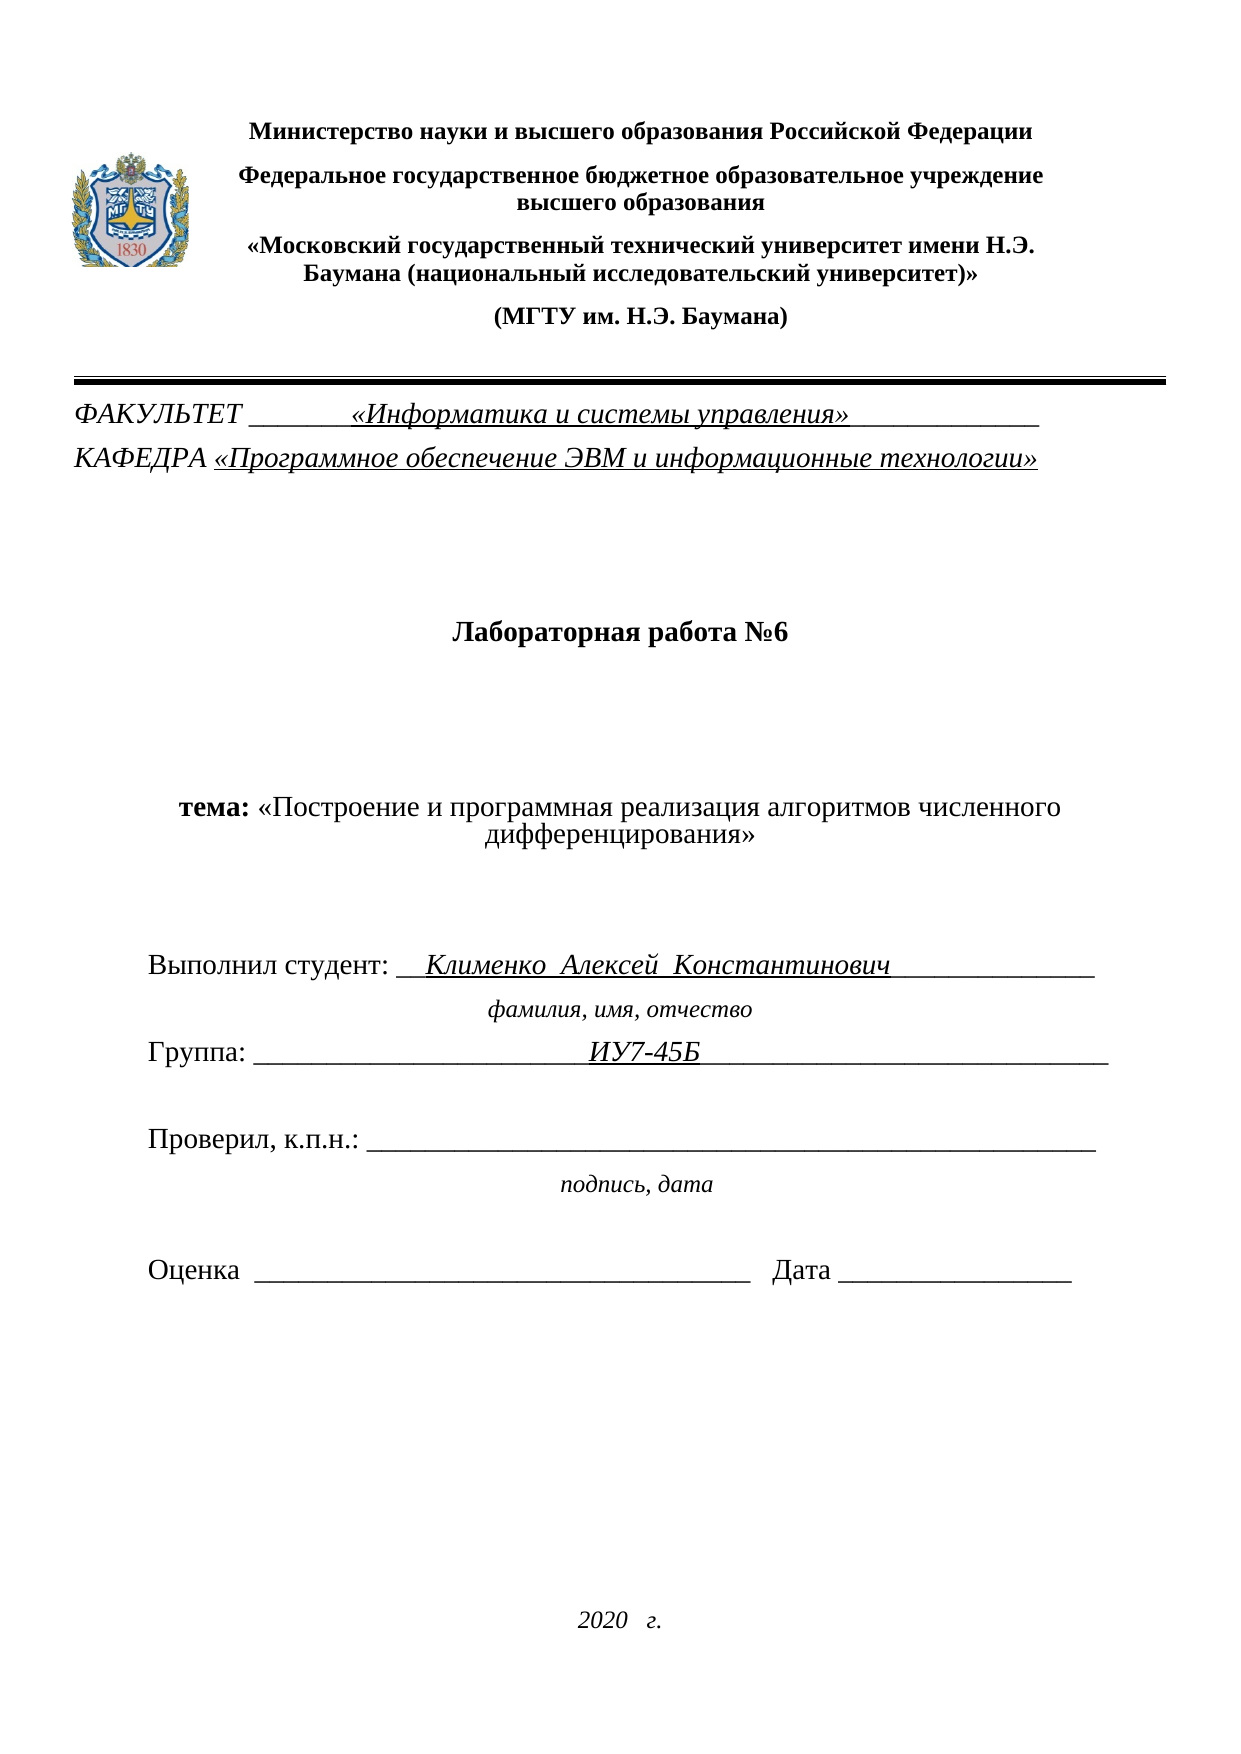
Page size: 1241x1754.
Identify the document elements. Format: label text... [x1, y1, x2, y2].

text 2020 г. [74, 1607, 1166, 1634]
table_header [63, 118, 222, 347]
text тема: «Построение и программная реализация алгоритмов численного дифференцирования» [74, 794, 1166, 848]
picture [71, 152, 192, 289]
text Лабораторная работа №6 [74, 620, 1166, 647]
text КАФЕДРА «Программное обеспечение ЭВМ и информационные технологии» [74, 445, 1166, 472]
table_header Министерство науки и высшего образования Российской Федерации Федеральное государственное бюджетное образовательное учреждение высшего образования «Московский государственный технический университет имени Н.Э. Баумана (национальный исследовательский университет)» (МГТУ им. Н.Э. Баумана) [222, 118, 1059, 347]
text фамилия, имя, отчество [74, 996, 1166, 1023]
text Выполнил студент: __Клименко Алексей Константинович______________ [74, 952, 1166, 979]
text Проверил, к.п.н.: __________________________________________________ [74, 1127, 1166, 1154]
text Оценка __________________________________ Дата ________________ [74, 1258, 1166, 1285]
text Группа: _______________________ИУ7-45Б____________________________ [74, 1040, 1166, 1067]
text подпись, дата [148, 1171, 1107, 1198]
text ФАКУЛЬТЕТ _______«Информатика и системы управления»_____________ [74, 402, 1166, 429]
